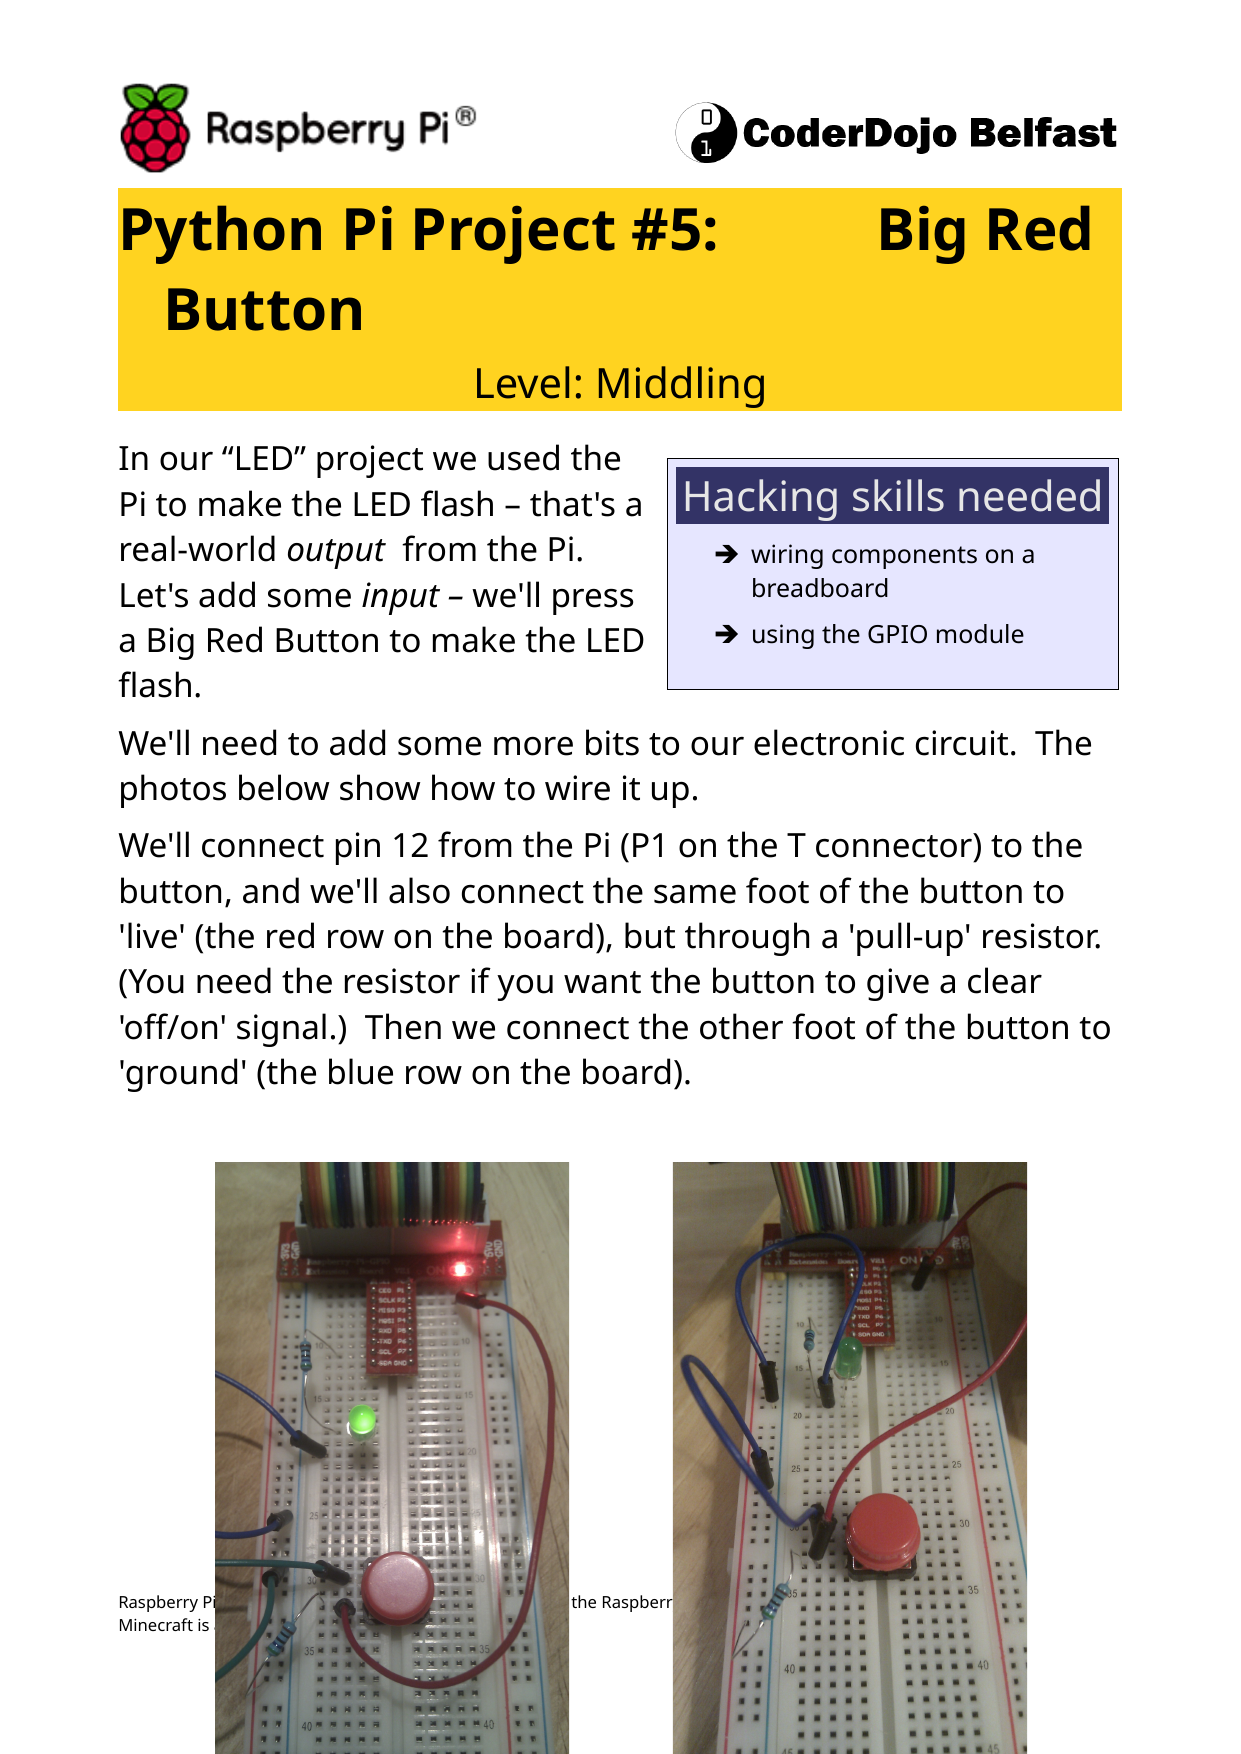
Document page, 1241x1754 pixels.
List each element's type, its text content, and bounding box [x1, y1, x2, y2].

picture [119, 82, 478, 175]
text In our “LED” project we used the Pi to make the LED flash – that's a real-world output from the Pi. Let's add some input – we'll press a Big Red Button to make the LED flash. [118, 435, 1122, 708]
list using the GPIO module [713, 617, 1109, 651]
picture [672, 1162, 1028, 1754]
list wiring components on a breadboard [713, 536, 1109, 604]
text We'll connect pin 12 from the Pi (P1 on the T connector) to the button, and we'll also connect the same foot of the button to 'live' (the red row on the board), but through a 'pull-up' resistor. (You need the resistor if you want the button to give a clear 'off/on' signal.) Then we connect the other foot of the button to 'ground' (the blue row on the board). [118, 822, 1122, 1094]
text We'll need to add some more bits to our electronic circuit. The photos below show how to wire it up. [118, 719, 1122, 810]
subtitle Python Pi Project #5: Big Red Button [118, 188, 1122, 347]
picture [672, 100, 1125, 166]
text Hacking skills needed [676, 467, 1109, 524]
picture [215, 1162, 570, 1754]
text Level: Middling [118, 354, 1122, 411]
